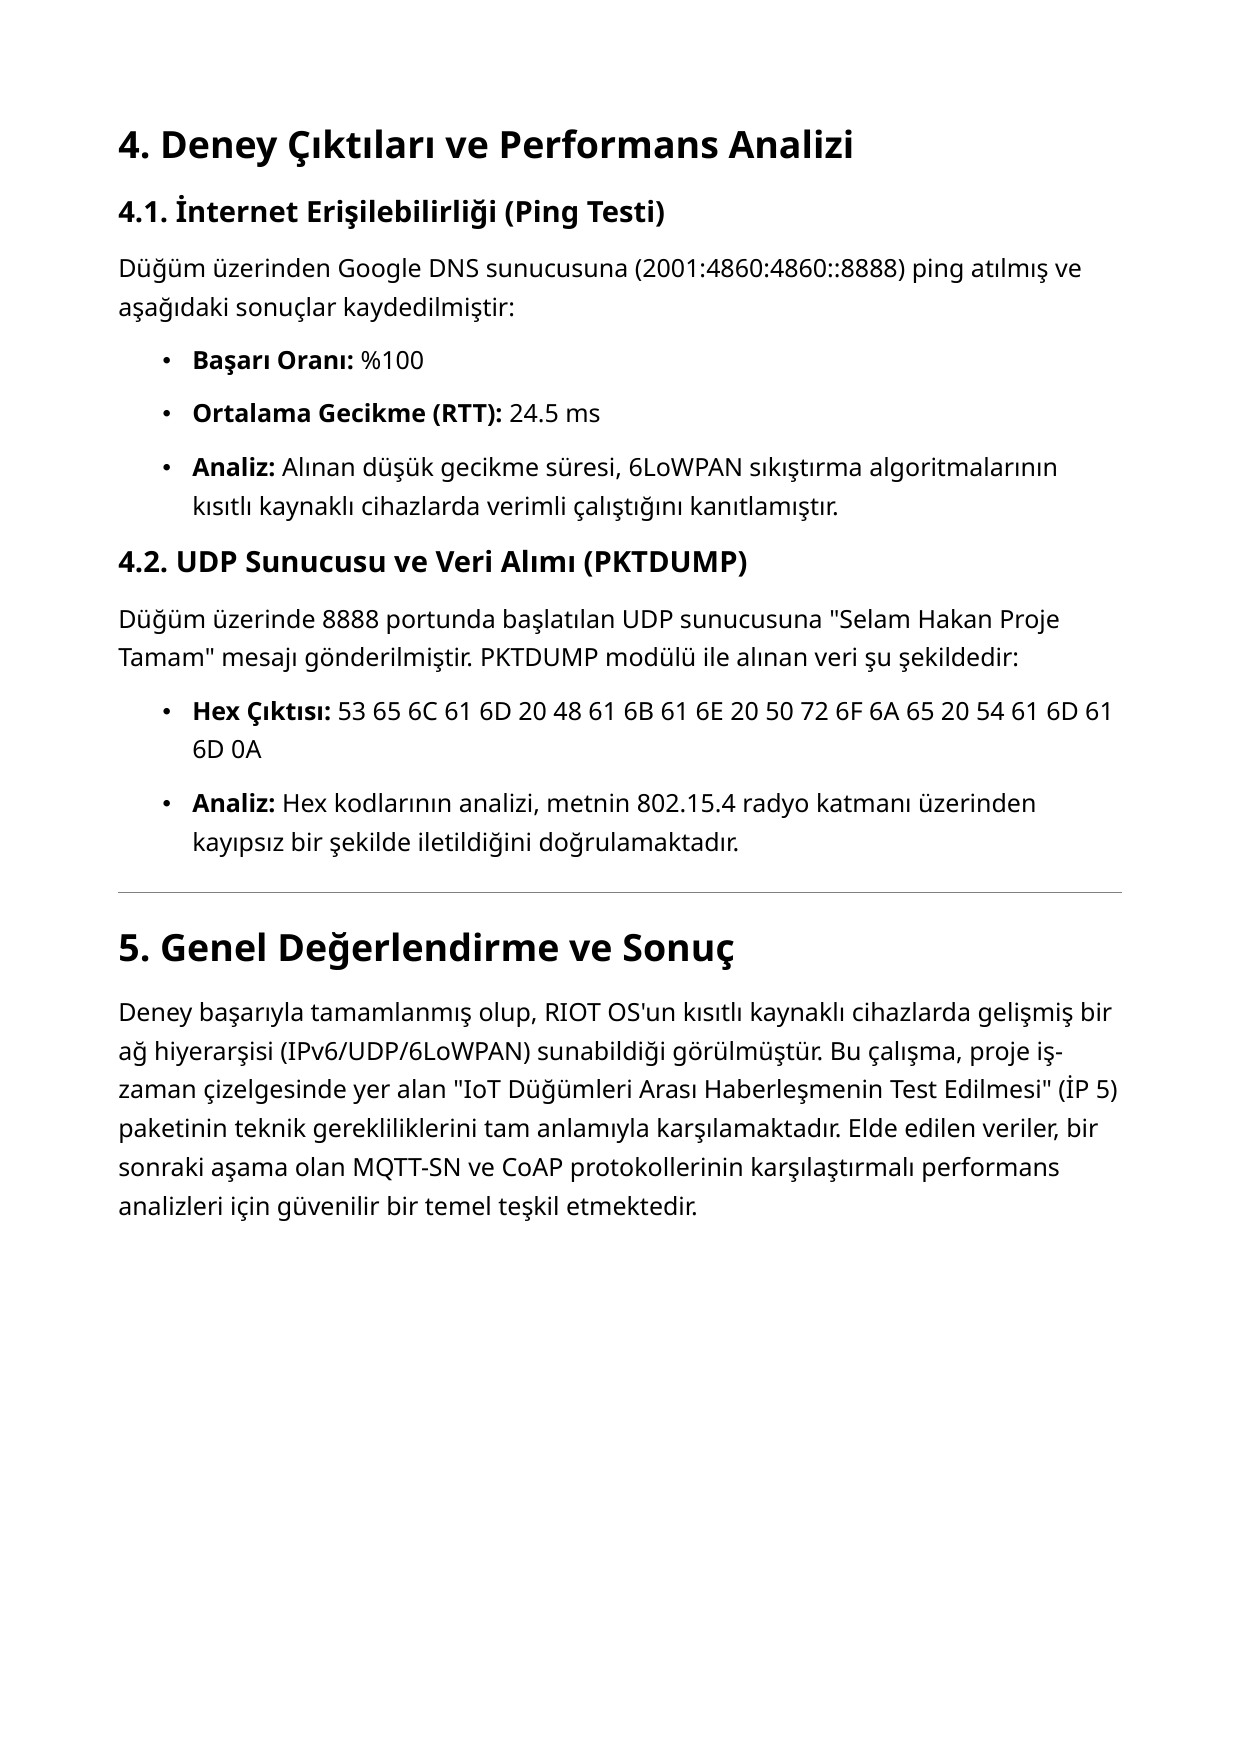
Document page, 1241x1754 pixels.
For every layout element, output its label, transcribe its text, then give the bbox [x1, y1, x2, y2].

list Başarı Oranı: %100 [162, 343, 1122, 377]
list Hex Çıktısı: 53 65 6C 61 6D 20 48 61 6B 61 6E 20 50 72 6F 6A 65 20 54 61 6D 61 6D 0A [162, 693, 1122, 766]
subtitle 4. Deney Çıktıları ve Performans Analizi [118, 118, 1122, 169]
subtitle 5. Genel Değerlendirme ve Sonuç [118, 922, 1122, 973]
text Düğüm üzerinde 8888 portunda başlatılan UDP sunucusuna "Selam Hakan Proje Tamam" mesajı gönderilmiştir. PKTDUMP modülü ile alınan veri şu şekildedir: [118, 601, 1122, 674]
list Ortalama Gecikme (RTT): 24.5 ms [162, 396, 1122, 430]
subtitle 4.1. İnternet Erişilebilirliği (Ping Testi) [118, 191, 1122, 231]
text Deney başarıyla tamamlanmış olup, RIOT OS'un kısıtlı kaynaklı cihazlarda gelişmiş bir ağ hiyerarşisi (IPv6/UDP/6LoWPAN) sunabildiği görülmüştür. Bu çalışma, proje iş-zaman çizelgesinde yer alan "IoT Düğümleri Arası Haberleşmenin Test Edilmesi" (İP 5) paketinin teknik gerekliliklerini tam anlamıyla karşılamaktadır. Elde edilen veriler, bir sonraki aşama olan MQTT-SN ve CoAP protokollerinin karşılaştırmalı performans analizleri için güvenilir bir temel teşkil etmektedir. [118, 994, 1122, 1222]
list Analiz: Hex kodlarının analizi, metnin 802.15.4 radyo katmanı üzerinden kayıpsız bir şekilde iletildiğini doğrulamaktadır. [162, 785, 1122, 858]
text Düğüm üzerinden Google DNS sunucusuna (2001:4860:4860::8888) ping atılmış ve aşağıdaki sonuçlar kaydedilmiştir: [118, 251, 1122, 323]
subtitle 4.2. UDP Sunucusu ve Veri Alımı (PKTDUMP) [118, 541, 1122, 581]
list Analiz: Alınan düşük gecikme süresi, 6LoWPAN sıkıştırma algoritmalarının kısıtlı kaynaklı cihazlarda verimli çalıştığını kanıtlamıştır. [162, 449, 1122, 522]
